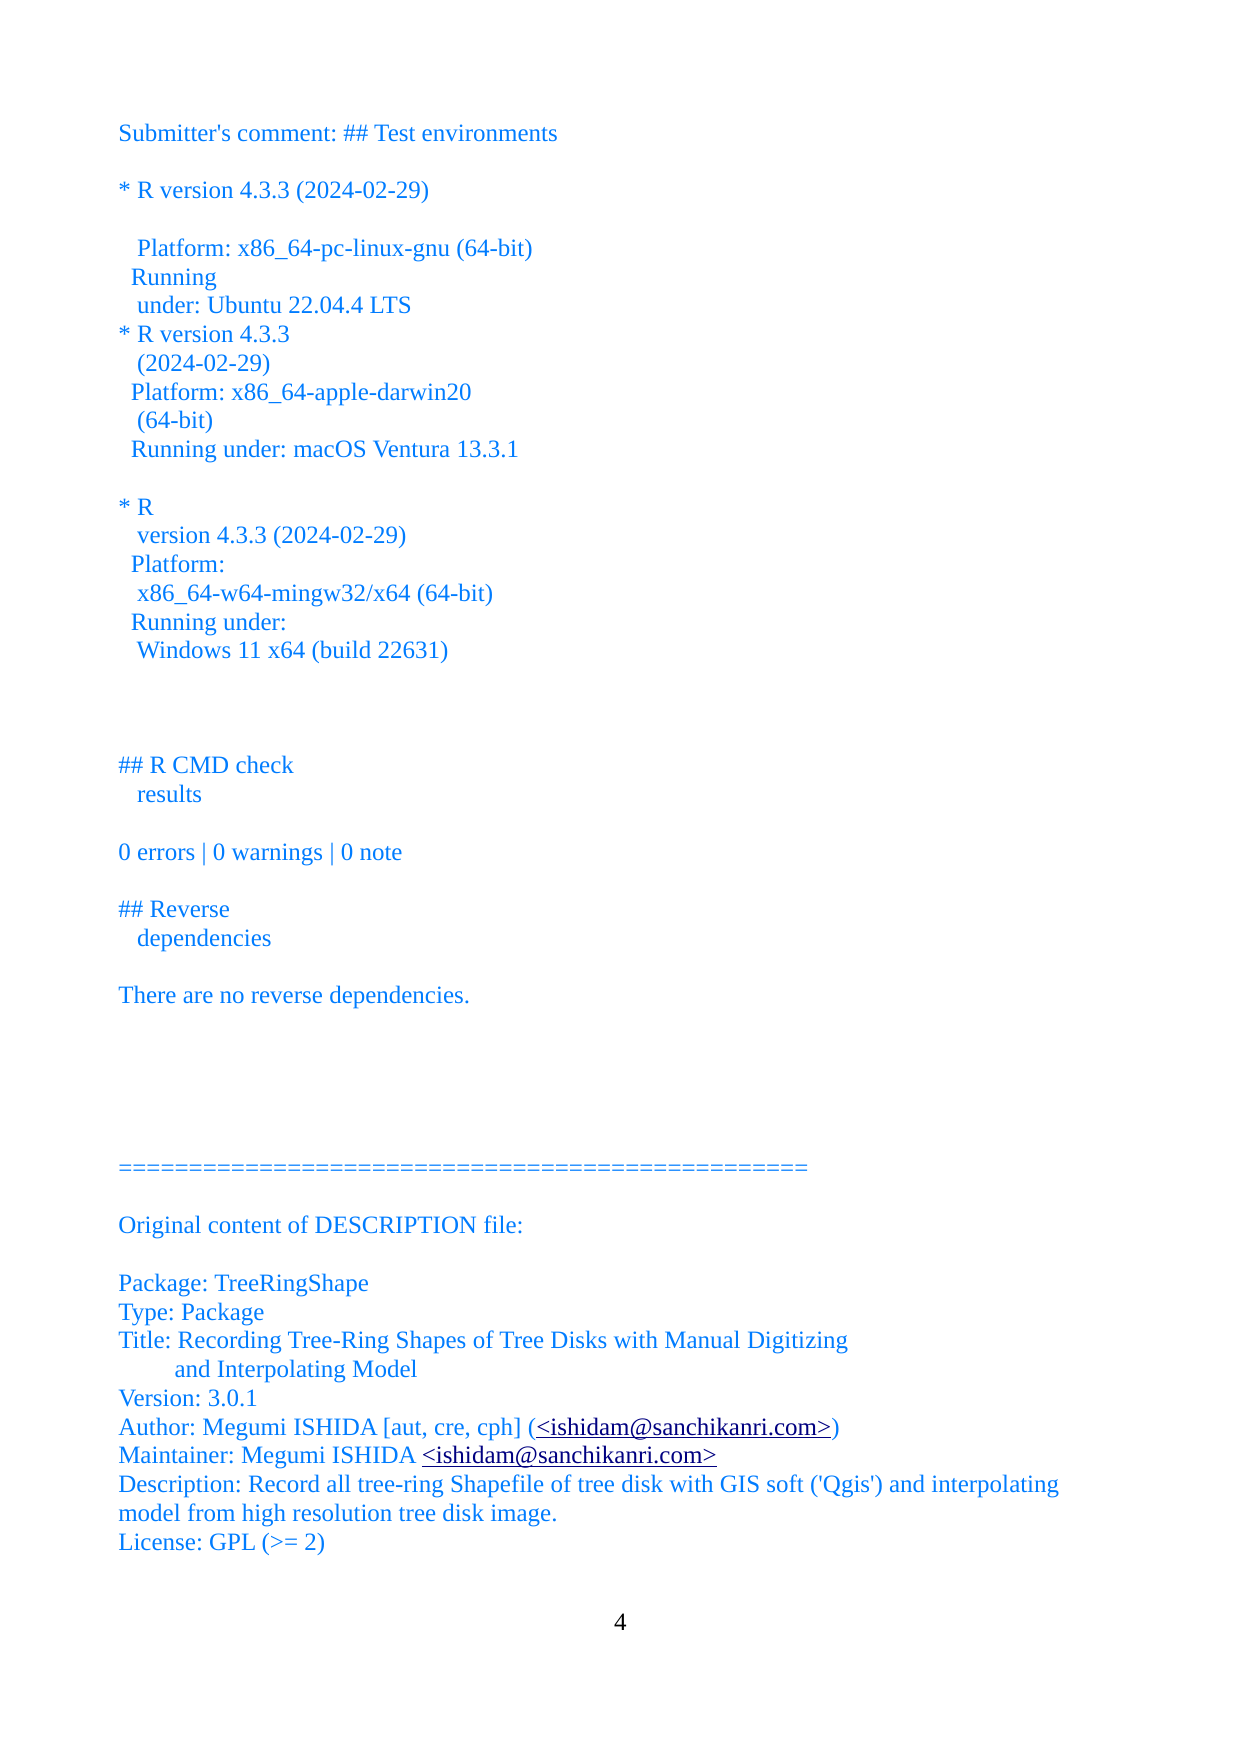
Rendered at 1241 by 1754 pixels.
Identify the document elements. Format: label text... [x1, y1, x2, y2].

text Submitter's comment: ## Test environments * R version 4.3.3 (2024-02-29) Platform: x86_64-pc-linux-gnu (64-bit) Running under: Ubuntu 22.04.4 LTS * R version 4.3.3 (2024-02-29) Platform: x86_64-apple-darwin20 (64-bit) Running under: macOS Ventura 13.3.1 * R version 4.3.3 (2024-02-29) Platform: x86_64-w64-mingw32/x64 (64-bit) Running under: Windows 11 x64 (build 22631) ## R CMD check results 0 errors | 0 warnings | 0 note ## Reverse dependencies There are no reverse dependencies. ================================================= Original content of DESCRIPTION file: Package: TreeRingShape Type: Package Title: Recording Tree-Ring Shapes of Tree Disks with Manual Digitizing and Interpolating Model Version: 3.0.1 Author: Megumi ISHIDA [aut, cre, cph] (<ishidam@sanchikanri.com>) Maintainer: Megumi ISHIDA <ishidam@sanchikanri.com> Description: Record all tree-ring Shapefile of tree disk with GIS soft ('Qgis') and interpolating model from high resolution tree disk image. License: GPL (>= 2) [118, 118, 1122, 1556]
